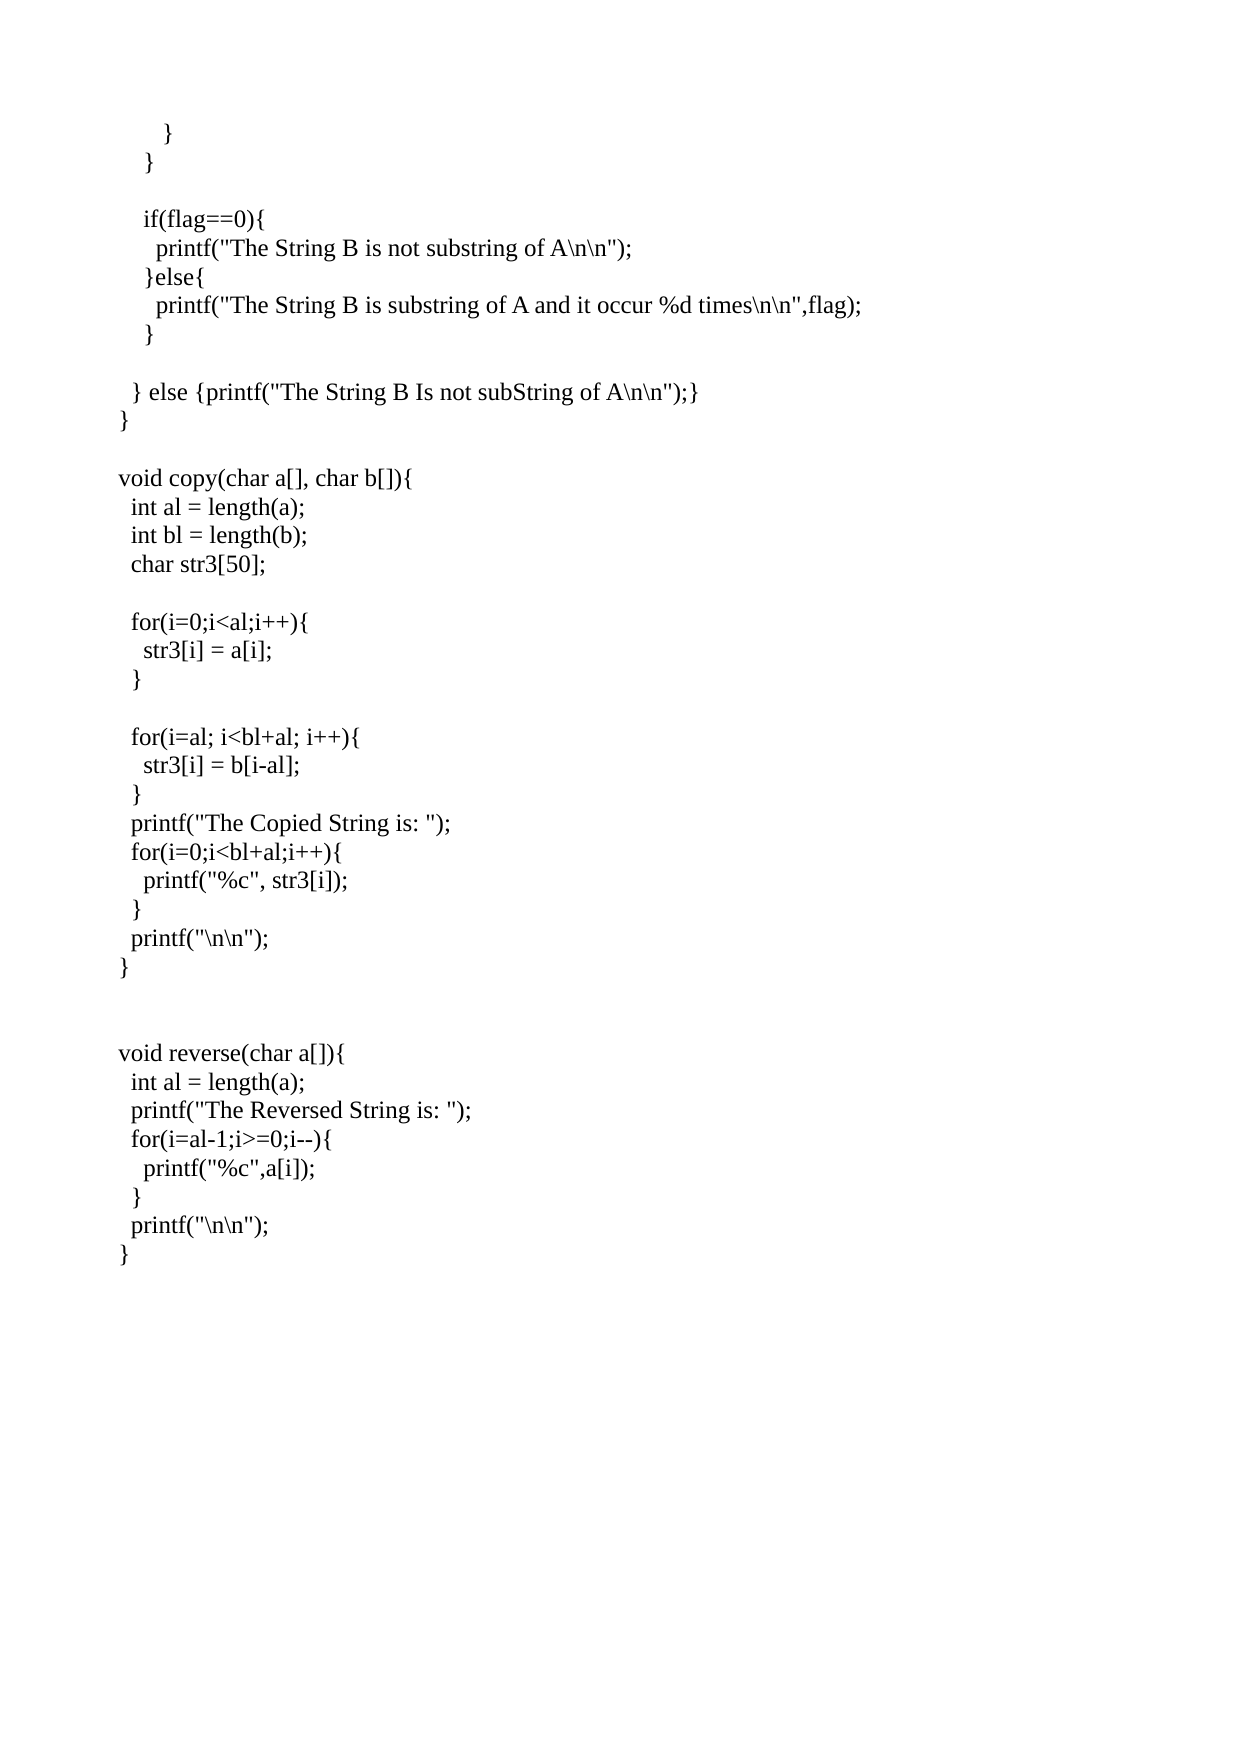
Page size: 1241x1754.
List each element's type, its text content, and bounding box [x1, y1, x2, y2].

text } [118, 779, 1122, 808]
text printf("The String B is substring of A and it occur %d times\n\n",flag); [118, 291, 1122, 319]
text } [118, 1239, 1122, 1268]
text printf("The String B is not substring of A\n\n"); [118, 233, 1122, 262]
text int al = length(a); [118, 492, 1122, 521]
text } [118, 1182, 1122, 1211]
text for(i=al-1;i>=0;i--){ [118, 1124, 1122, 1153]
text for(i=0;i<al;i++){ [118, 607, 1122, 636]
text str3[i] = b[i-al]; [118, 751, 1122, 779]
text void copy(char a[], char b[]){ [118, 463, 1122, 492]
text if(flag==0){ [118, 204, 1122, 233]
text int al = length(a); [118, 1067, 1122, 1096]
text } [118, 406, 1122, 434]
text str3[i] = a[i]; [118, 636, 1122, 664]
text }else{ [118, 262, 1122, 291]
text printf("\n\n"); [118, 923, 1122, 952]
text char str3[50]; [118, 549, 1122, 578]
text } [118, 319, 1122, 348]
text } [118, 952, 1122, 981]
text } [118, 118, 1122, 147]
text printf("The Reversed String is: "); [118, 1096, 1122, 1124]
text printf("%c", str3[i]); [118, 866, 1122, 894]
text printf("The Copied String is: "); [118, 808, 1122, 837]
text } [118, 664, 1122, 693]
text for(i=al; i<bl+al; i++){ [118, 722, 1122, 751]
text for(i=0;i<bl+al;i++){ [118, 837, 1122, 866]
text printf("\n\n"); [118, 1211, 1122, 1239]
text int bl = length(b); [118, 521, 1122, 549]
text } [118, 894, 1122, 923]
text void reverse(char a[]){ [118, 1038, 1122, 1067]
text printf("%c",a[i]); [118, 1153, 1122, 1182]
text } else {printf("The String B Is not subString of A\n\n");} [118, 377, 1122, 406]
text } [118, 147, 1122, 176]
